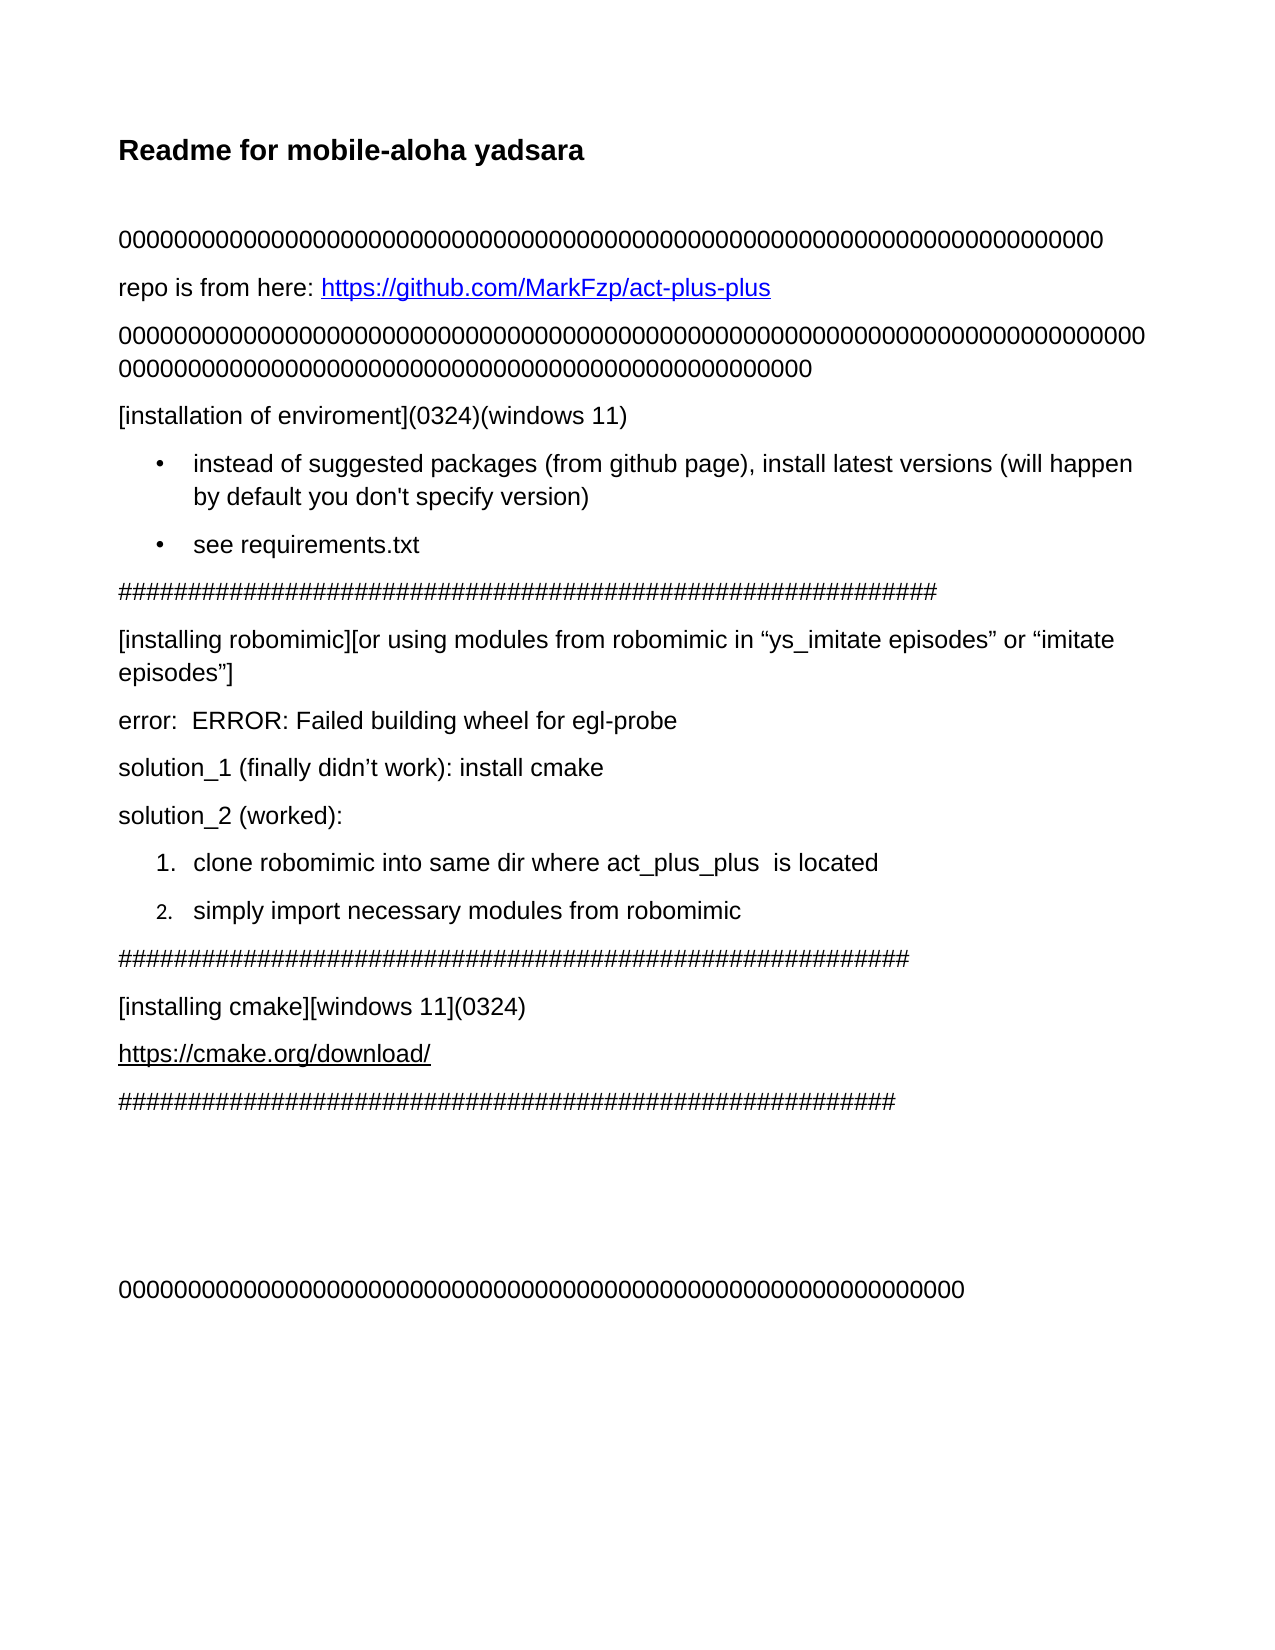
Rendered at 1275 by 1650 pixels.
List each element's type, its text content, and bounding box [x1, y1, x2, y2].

list simply import necessary modules from robomimic [156, 896, 1157, 925]
text https://cmake.org/download/ [118, 1039, 1157, 1068]
text 0000000000000000000000000000000000000000000000000000000000000 [118, 1275, 1157, 1304]
text error: ERROR: Failed building wheel for egl-probe [118, 706, 1157, 734]
text ######################################################### [118, 944, 1157, 973]
text [installing robomimic][or using modules from robomimic in “ys_imitate episodes” or “imitate episodes”] [118, 625, 1157, 687]
text ########################################################### [118, 577, 1157, 606]
text 0000000000000000000000000000000000000000000000000000000000000000000000000000000000000000000000000000000000000000000000000000 [118, 321, 1157, 382]
text repo is from here: https://github.com/MarkFzp/act-plus-plus [118, 273, 1157, 302]
text solution_2 (worked): [118, 801, 1157, 829]
list see requirements.txt [156, 530, 1157, 558]
text [installing cmake][windows 11](0324) [118, 992, 1157, 1021]
list instead of suggested packages (from github page), install latest versions (will happen by default you don't specify version) [156, 449, 1157, 511]
text solution_1 (finally didn’t work): install cmake [118, 753, 1157, 782]
list clone robomimic into same dir where act_plus_plus is located [156, 848, 1157, 877]
text Readme for mobile-aloha yadsara [118, 133, 1157, 166]
text 00000000000000000000000000000000000000000000000000000000000000000000000 [118, 226, 1157, 254]
text ######################################################## [118, 1087, 1157, 1116]
text [installation of enviroment](0324)(windows 11) [118, 401, 1157, 430]
